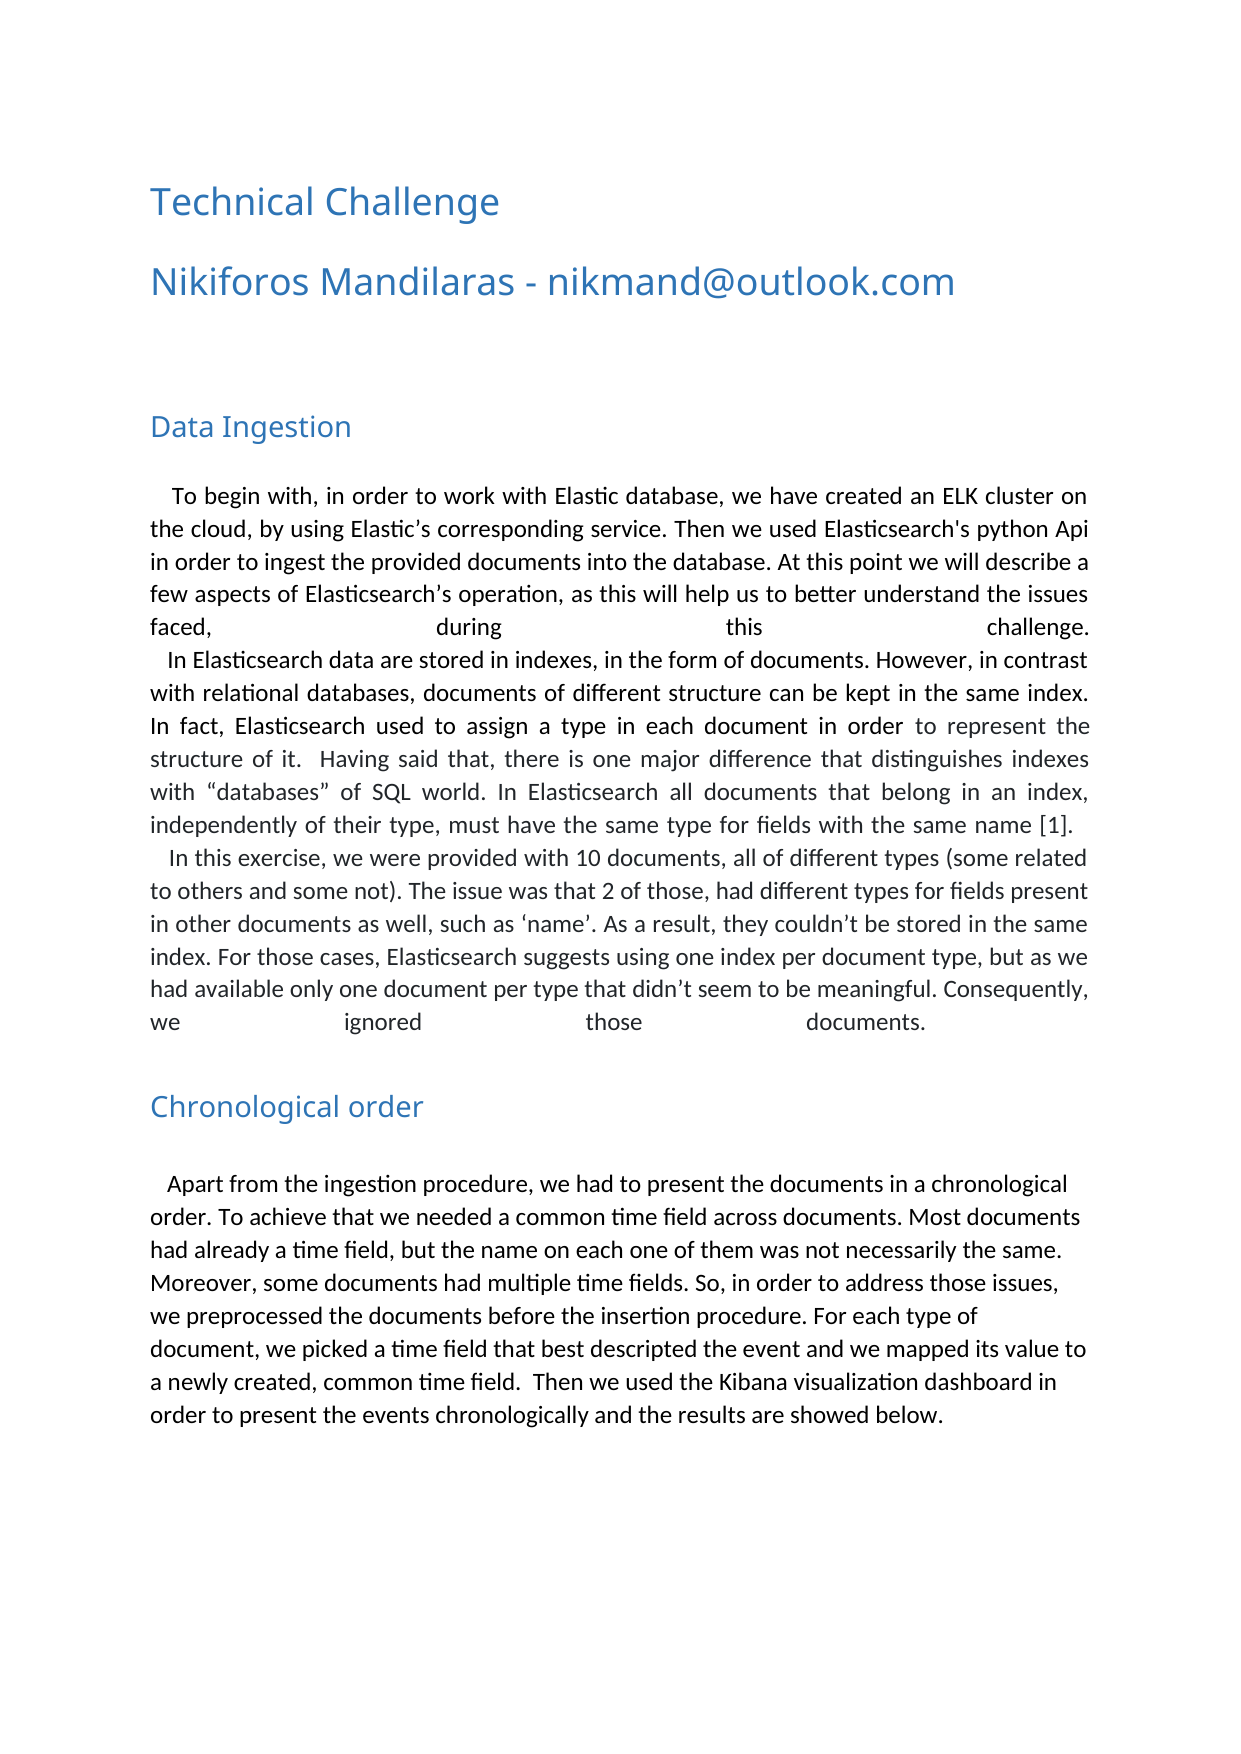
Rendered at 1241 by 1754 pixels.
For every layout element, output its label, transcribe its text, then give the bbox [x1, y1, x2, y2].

subtitle Technical Challenge [150, 175, 1090, 226]
text To begin with, in order to work with Elastic database, we have created an ELK cluster on the cloud, by using Elastic’s corresponding service. Then we used Elasticsearch's python Api in order to ingest the provided documents into the database. At this point we will describe a few aspects of Elasticsearch’s operation, as this will help us to better understand the issues faced, during this challenge. In Elasticsearch data are stored in indexes, in the form of documents. However, in contrast with relational databases, documents of different structure can be kept in the same index. In fact, Elasticsearch used to assign a type in each document in order to represent the structure of it. Having said that, there is one major difference that distinguishes indexes with “databases” of SQL world. In Elasticsearch all documents that belong in an index, independently of their type, must have the same type for fields with the same name [1]. In this exercise, we were provided with 10 documents, all of different types (some related to others and some not). The issue was that 2 of those, had different types for fields present in other documents as well, such as ‘name’. As a result, they couldn’t be stored in the same index. For those cases, Elasticsearch suggests using one index per document type, but as we had available only one document per type that didn’t seem to be meaningful. Consequently, we ignored those documents. [150, 449, 1090, 1067]
text Apart from the ingestion procedure, we had to present the documents in a chronological order. To achieve that we needed a common time field across documents. Most documents had already a time field, but the name on each one of them was not necessarily the same. Moreover, some documents had multiple time fields. So, in order to address those issues, we preprocessed the documents before the insertion procedure. For each type of document, we picked a time field that best descripted the event and we mapped its value to a newly created, common time field. Then we used the Kibana visualization dashboard in order to present the events chronologically and the results are showed below. [150, 1168, 1090, 1429]
subtitle Chronological order [150, 1086, 1090, 1166]
subtitle Data Ingestion [150, 407, 1090, 446]
subtitle Nikiforos Mandilaras - nikmand@outlook.com [150, 255, 1090, 306]
